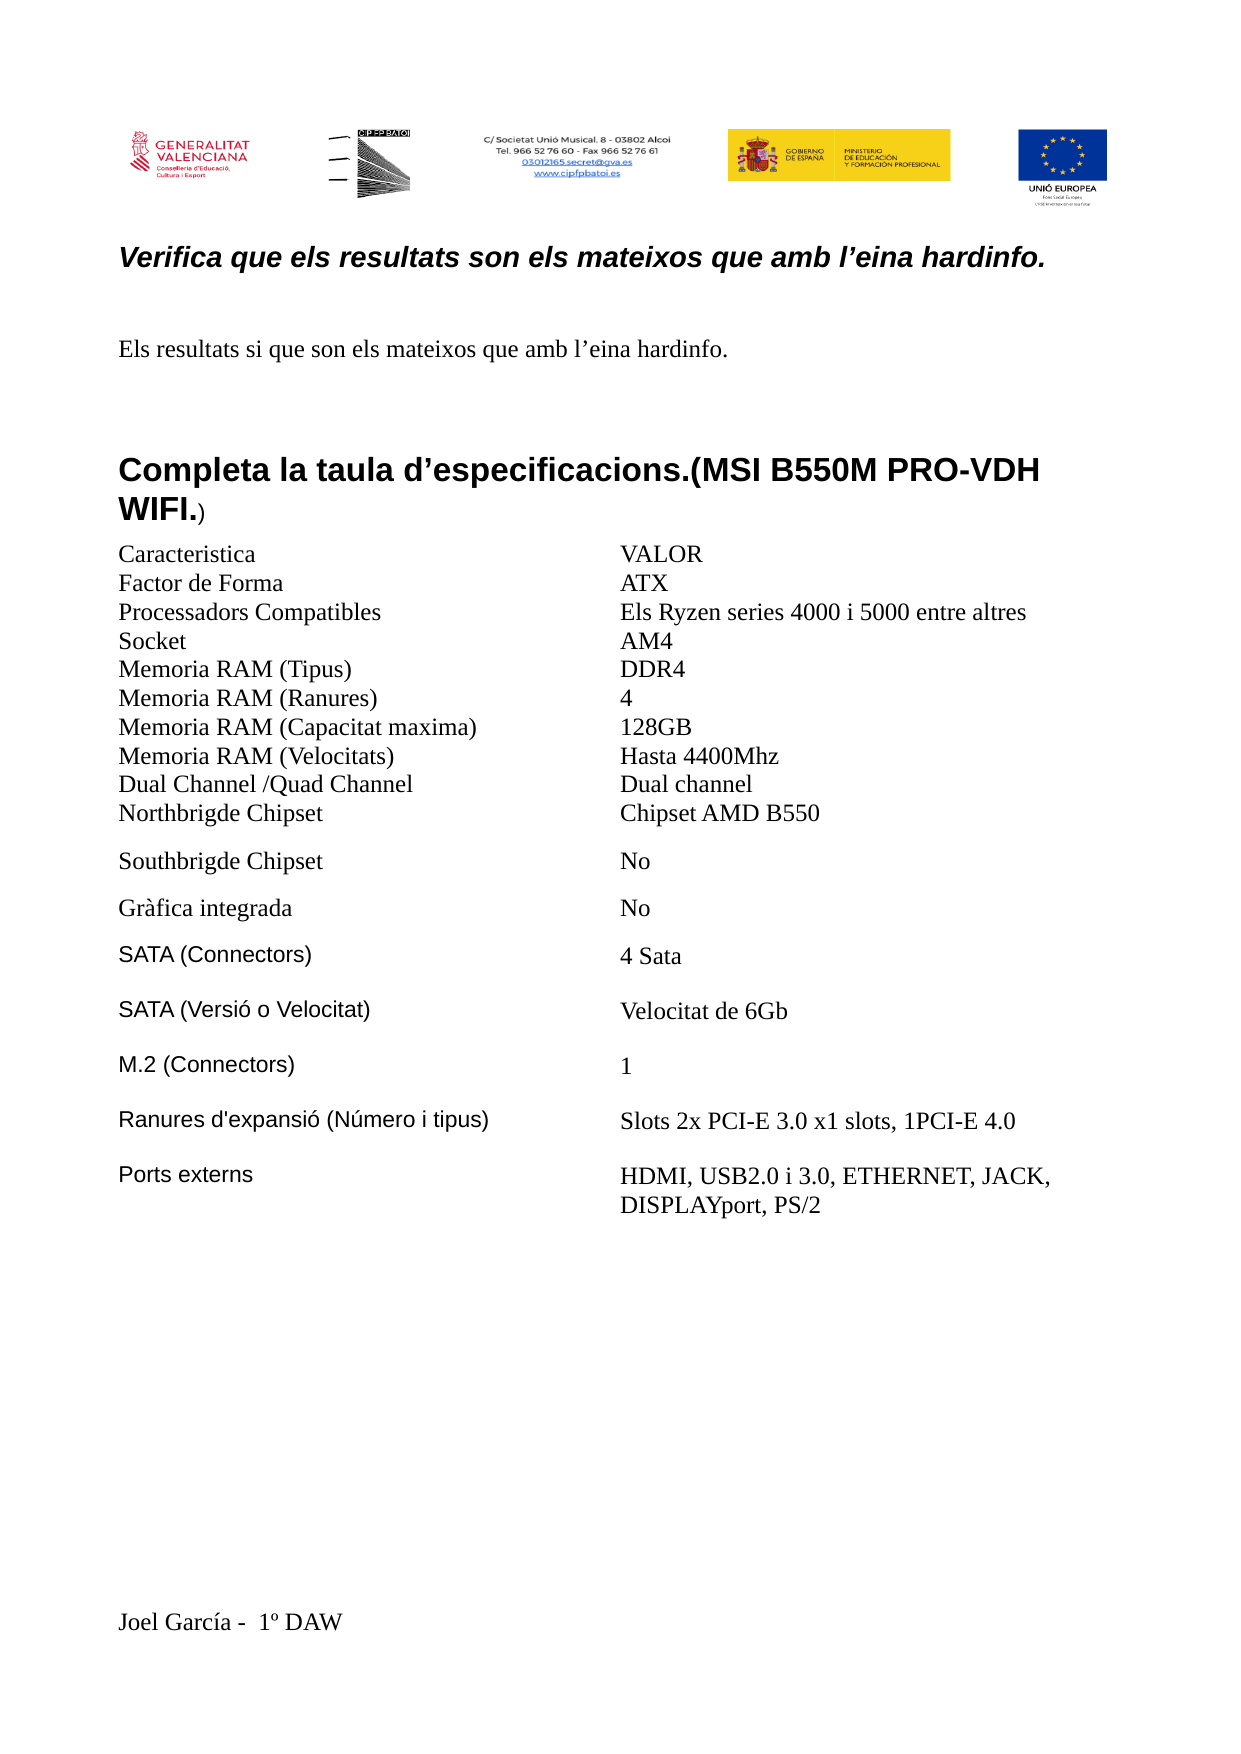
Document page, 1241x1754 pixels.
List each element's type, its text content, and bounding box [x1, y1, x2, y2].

table_cell Dual Channel /Quad Channel [118, 770, 620, 798]
table_cell SATA (Versió o Velocitat) [118, 996, 620, 1051]
table_cell Hasta 4400Mhz [620, 741, 1122, 769]
table_cell No [620, 894, 1122, 941]
table_cell Memoria RAM (Velocitats) [118, 741, 620, 769]
table_cell Memoria RAM (Capacitat maxima) [118, 712, 620, 741]
table_cell Memoria RAM (Tipus) [118, 655, 620, 683]
table_cell Velocitat de 6Gb [620, 996, 1122, 1051]
table_cell Dual channel [620, 770, 1122, 798]
picture [118, 118, 1118, 209]
subtitle Completa la taula d’especificacions.(MSI B550M PRO-VDH WIFI.) [118, 450, 1122, 527]
table_cell Els Ryzen series 4000 i 5000 entre altres [620, 597, 1122, 626]
table_cell 4 Sata [620, 941, 1122, 996]
table_cell 4 [620, 683, 1122, 712]
table_cell Northbrigde Chipset [118, 798, 620, 846]
table_header VALOR [620, 540, 1122, 568]
table_cell ATX [620, 568, 1122, 597]
table_cell SATA (Connectors) [118, 941, 620, 996]
table_cell Factor de Forma [118, 568, 620, 597]
table_cell Ranures d'expansió (Número i tipus) [118, 1106, 620, 1161]
text Els resultats si que son els mateixos que amb l’eina hardinfo. [118, 334, 1122, 363]
table_cell AM4 [620, 626, 1122, 654]
table_cell Slots 2x PCI-E 3.0 x1 slots, 1PCI-E 4.0 [620, 1106, 1122, 1161]
table_cell Southbrigde Chipset [118, 846, 620, 893]
table_cell Socket [118, 626, 620, 654]
subtitle Verifica que els resultats son els mateixos que amb l’eina hardinfo. [118, 240, 1122, 274]
table_cell DDR4 [620, 655, 1122, 683]
table_cell No [620, 846, 1122, 893]
table_cell Processadors Compatibles [118, 597, 620, 626]
table_cell Gràfica integrada [118, 894, 620, 941]
table_cell 128GB [620, 712, 1122, 741]
table_header Caracteristica [118, 540, 620, 568]
table_cell Ports externs [118, 1161, 620, 1219]
table_cell HDMI, USB2.0 i 3.0, ETHERNET, JACK, DISPLAYport, PS/2 [620, 1161, 1122, 1219]
table_cell 1 [620, 1051, 1122, 1106]
table_cell Memoria RAM (Ranures) [118, 683, 620, 712]
table_cell M.2 (Connectors) [118, 1051, 620, 1106]
table_cell Chipset AMD B550 [620, 798, 1122, 846]
